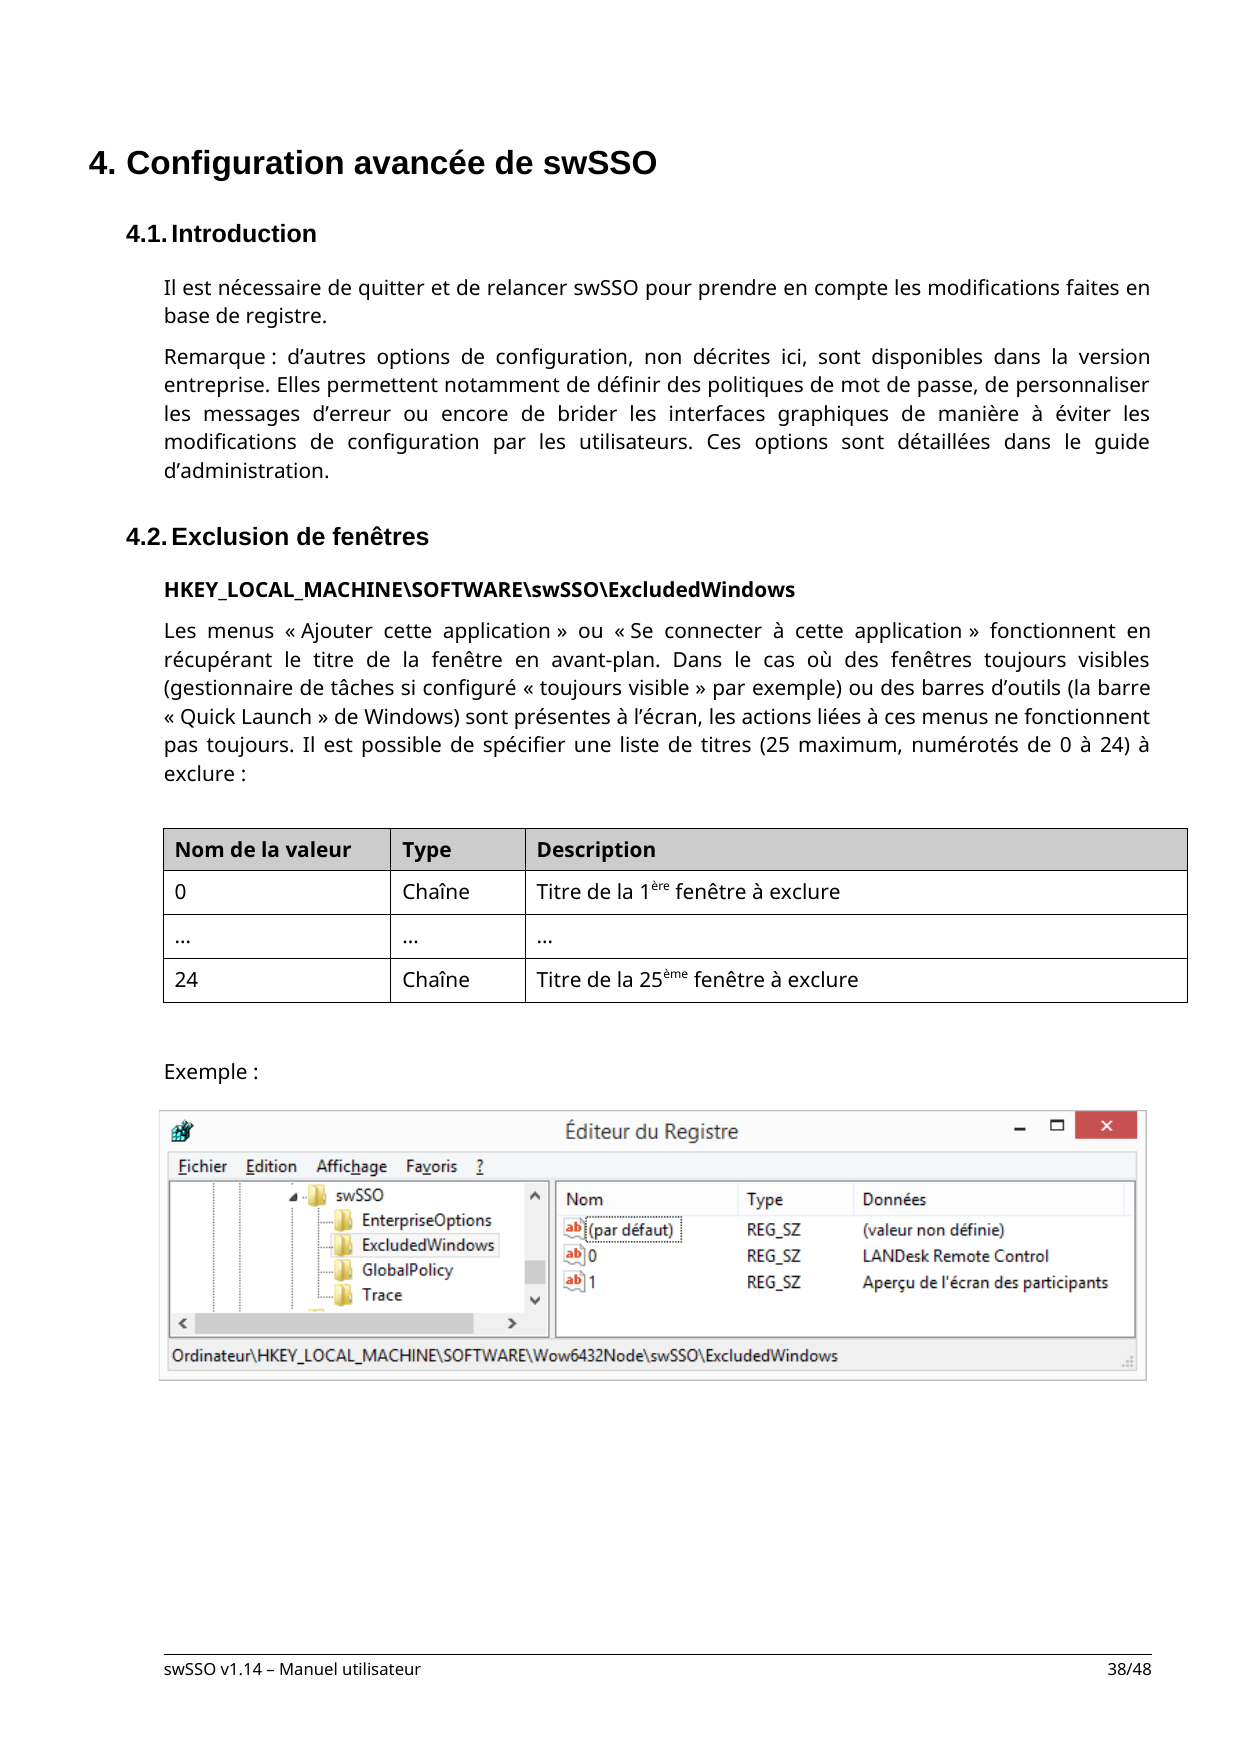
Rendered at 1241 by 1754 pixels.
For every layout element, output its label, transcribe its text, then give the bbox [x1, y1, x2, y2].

table_cell Titre de la 1ère fenêtre à exclure [526, 871, 1187, 914]
text Remarque : d’autres options de configuration, non décrites ici, sont disponibles dans la version entreprise. Elles permettent notamment de définir des politiques de mot de passe, de personnaliser les messages d’erreur ou encore de brider les interfaces graphiques de manière à éviter les modifications de configuration par les utilisateurs. Ces options sont détaillées dans le guide d’administration. [164, 342, 1152, 484]
table_cell Titre de la 25ème fenêtre à exclure [526, 959, 1187, 1002]
table_cell Chaîne [391, 959, 525, 1002]
table_cell … [164, 915, 390, 958]
table_cell 0 [164, 871, 390, 914]
text Les menus « Ajouter cette application » ou « Se connecter à cette application » fonctionnent en récupérant le titre de la fenêtre en avant-plan. Dans le cas où des fenêtres toujours visibles (gestionnaire de tâches si configuré « toujours visible » par exemple) ou des barres d’outils (la barre « Quick Launch » de Windows) sont présentes à l’écran, les actions liées à ces menus ne fonctionnent pas toujours. Il est possible de spécifier une liste de titres (25 maximum, numérotés de 0 à 24) à exclure : [164, 617, 1152, 787]
text Exemple : [164, 1057, 1152, 1085]
table_header Type [391, 829, 525, 870]
picture [158, 1110, 1147, 1381]
table_cell Chaîne [391, 871, 525, 914]
table_cell … [391, 915, 525, 958]
text HKEY_LOCAL_MACHINE\SOFTWARE\swSSO\ExcludedWindows [164, 576, 1152, 604]
subtitle Exclusion de fenêtres [126, 522, 1152, 551]
table_cell 24 [164, 959, 390, 1002]
table_header Description [526, 829, 1187, 870]
table_cell … [526, 915, 1187, 958]
subtitle Introduction [126, 219, 1152, 248]
subtitle Configuration avancée de swSSO [89, 143, 1152, 182]
table_header Nom de la valeur [164, 829, 390, 870]
text Il est nécessaire de quitter et de relancer swSSO pour prendre en compte les modifications faites en base de registre. [164, 273, 1152, 330]
